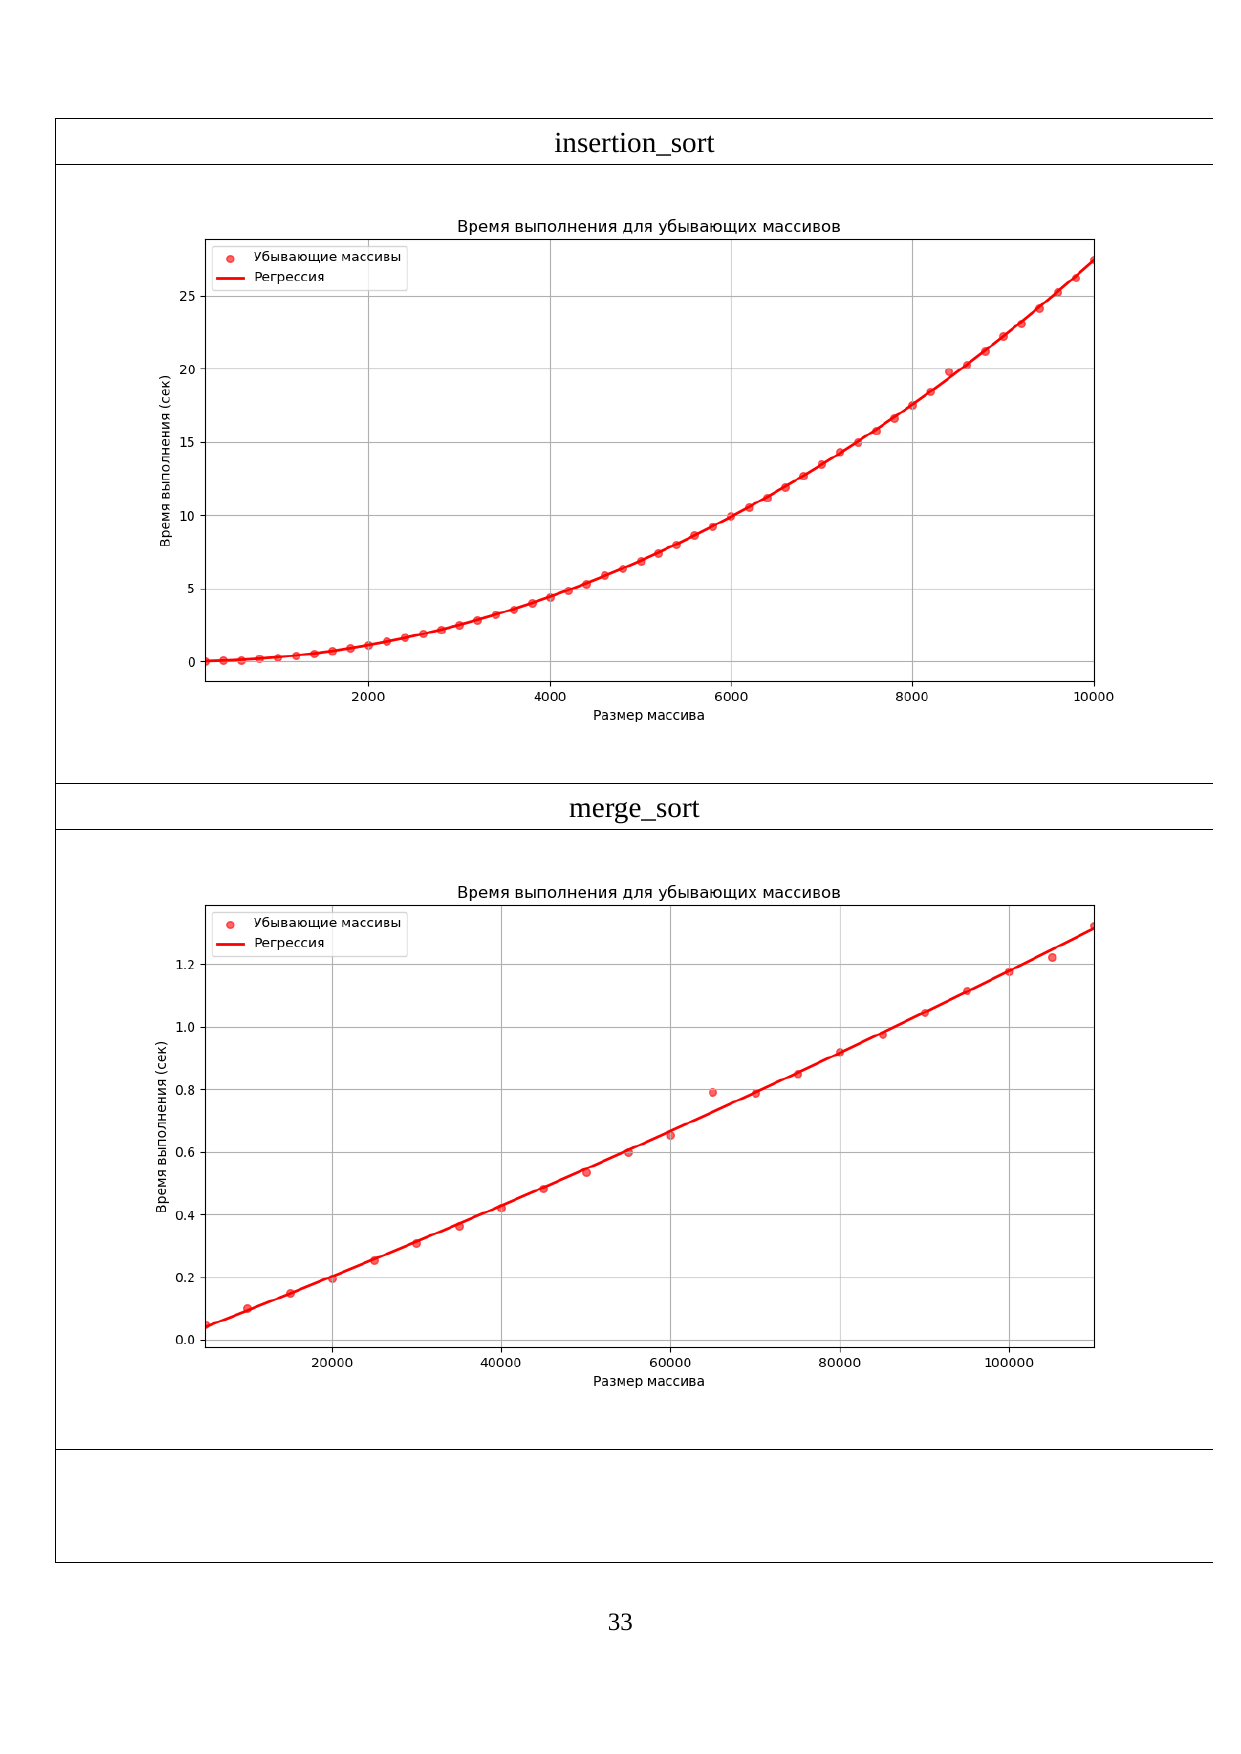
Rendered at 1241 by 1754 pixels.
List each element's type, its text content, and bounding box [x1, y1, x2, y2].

table_cell [56, 1450, 1213, 1562]
table_cell merge_sort [56, 784, 1213, 829]
picture [61, 836, 1208, 1410]
table_cell [56, 830, 1213, 1448]
table_cell insertion_sort [56, 119, 1213, 164]
picture [61, 171, 1208, 744]
table_cell [56, 165, 1213, 783]
